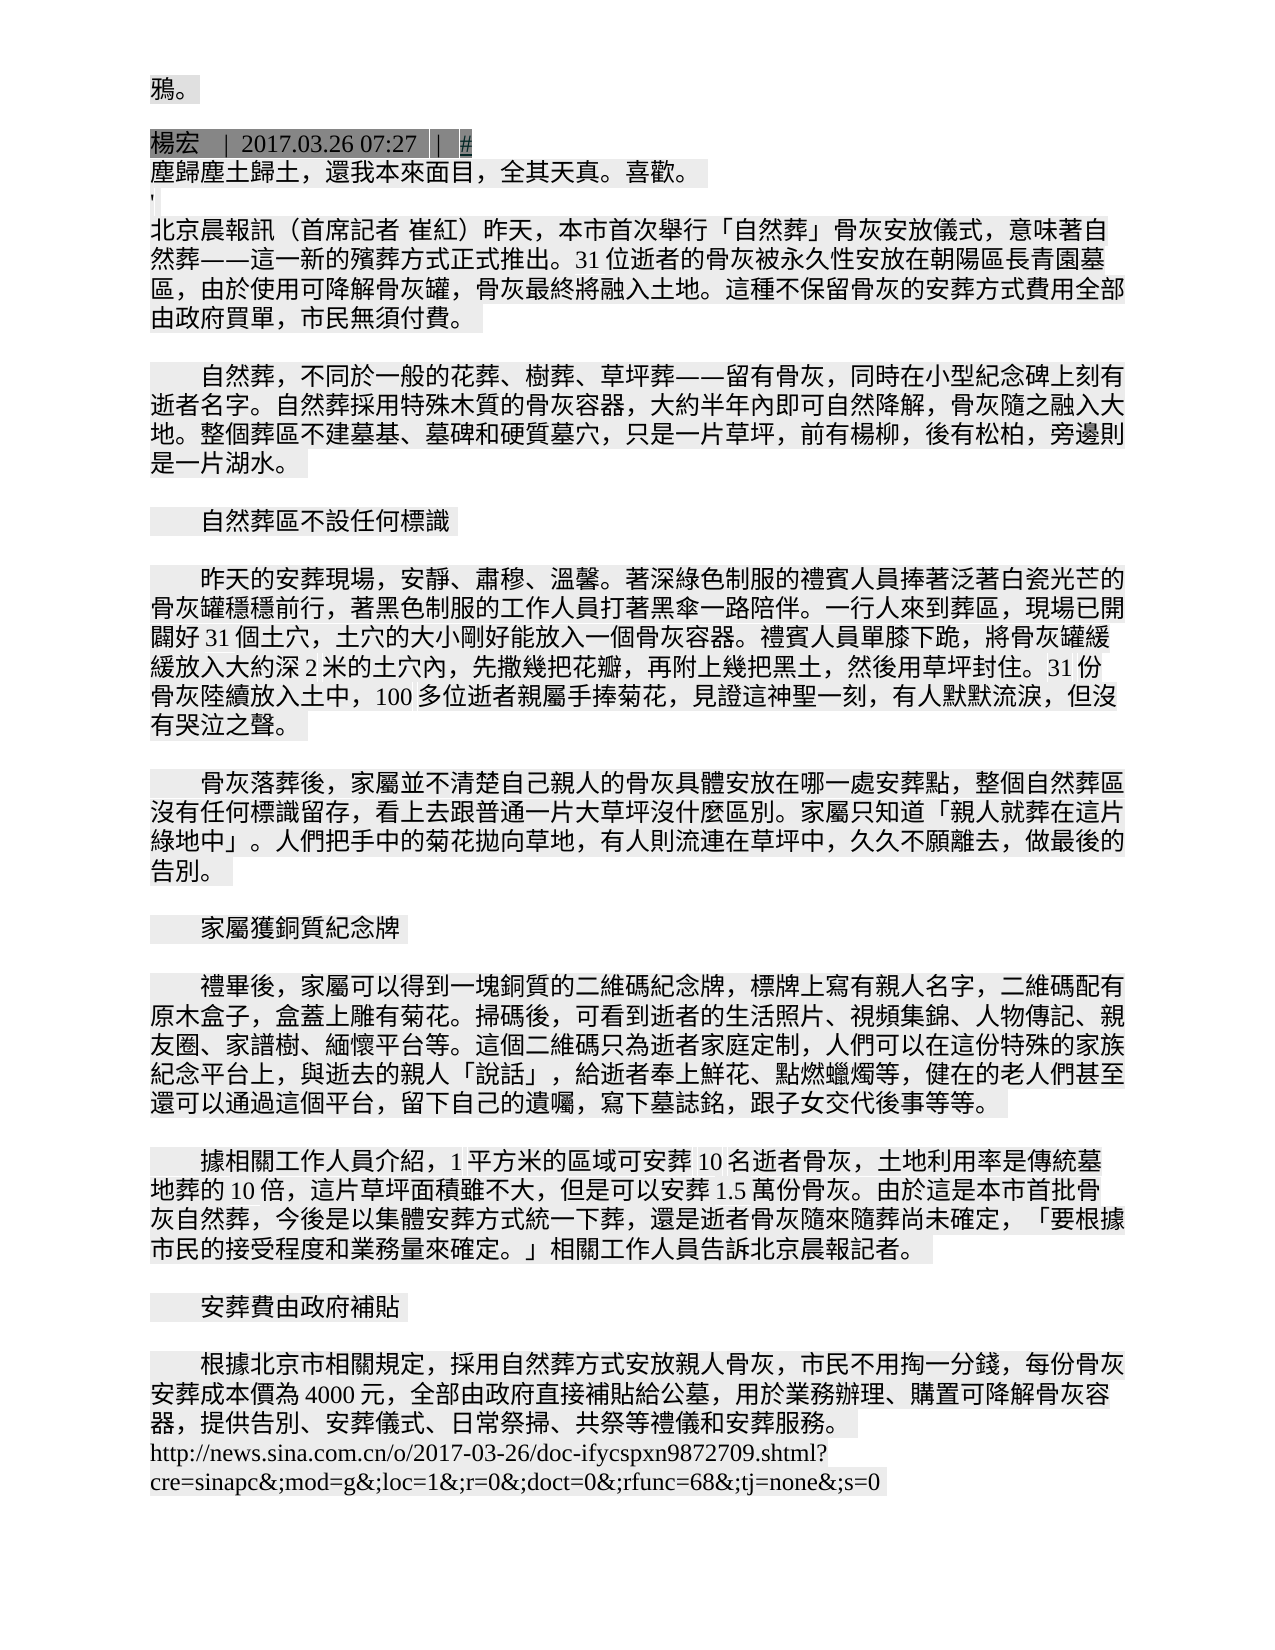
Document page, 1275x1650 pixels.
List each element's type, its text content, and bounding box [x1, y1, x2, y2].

text 楊宏 | 2017.03.26 07:27 | # [150, 129, 1125, 158]
text 塵歸塵土歸土，還我本來面目，全其天真。喜歡。 ' 北京晨報訊（首席記者 崔紅）昨天，本市首次舉行「自然葬」骨灰安放儀式，意味著自然葬——這一新的殯葬方式正式推出。31位逝者的骨灰被永久性安放在朝陽區長青園墓區，由於使用可降解骨灰罐，骨灰最終將融入土地。這種不保留骨灰的安葬方式費用全部由政府買單，市民無須付費。 自然葬，不同於一般的花葬、樹葬、草坪葬——留有骨灰，同時在小型紀念碑上刻有逝者名字。自然葬採用特殊木質的骨灰容器，大約半年內即可自然降解，骨灰隨之融入大地。整個葬區不建墓基、墓碑和硬質墓穴，只是一片草坪，前有楊柳，後有松柏，旁邊則是一片湖水。 自然葬區不設任何標識 昨天的安葬現場，安靜、肅穆、溫馨。著深綠色制服的禮賓人員捧著泛著白瓷光芒的骨灰罐穩穩前行，著黑色制服的工作人員打著黑傘一路陪伴。一行人來到葬區，現場已開闢好31個土穴，土穴的大小剛好能放入一個骨灰容器。禮賓人員單膝下跪，將骨灰罐緩緩放入大約深2米的土穴內，先撒幾把花瓣，再附上幾把黑土，然後用草坪封住。31份骨灰陸續放入土中，100多位逝者親屬手捧菊花，見證這神聖一刻，有人默默流淚，但沒有哭泣之聲。 骨灰落葬後，家屬並不清楚自己親人的骨灰具體安放在哪一處安葬點，整個自然葬區沒有任何標識留存，看上去跟普通一片大草坪沒什麼區別。家屬只知道「親人就葬在這片綠地中」。人們把手中的菊花拋向草地，有人則流連在草坪中，久久不願離去，做最後的告別。 家屬獲銅質紀念牌 禮畢後，家屬可以得到一塊銅質的二維碼紀念牌，標牌上寫有親人名字，二維碼配有原木盒子，盒蓋上雕有菊花。掃碼後，可看到逝者的生活照片、視頻集錦、人物傳記、親友圈、家譜樹、緬懷平台等。這個二維碼只為逝者家庭定制，人們可以在這份特殊的家族紀念平台上，與逝去的親人「說話」，給逝者奉上鮮花、點燃蠟燭等，健在的老人們甚至還可以通過這個平台，留下自己的遺囑，寫下墓誌銘，跟子女交代後事等等。 據相關工作人員介紹，1平方米的區域可安葬10名逝者骨灰，土地利用率是傳統墓地葬的10倍，這片草坪面積雖不大，但是可以安葬1.5萬份骨灰。由於這是本市首批骨灰自然葬，今後是以集體安葬方式統一下葬，還是逝者骨灰隨來隨葬尚未確定，「要根據市民的接受程度和業務量來確定。」相關工作人員告訴北京晨報記者。 安葬費由政府補貼 根據北京市相關規定，採用自然葬方式安放親人骨灰，市民不用掏一分錢，每份骨灰安葬成本價為4000元，全部由政府直接補貼給公墓，用於業務辦理、購置可降解骨灰容器，提供告別、安葬儀式、日常祭掃、共祭等禮儀和安葬服務。 http://news.sina.com.cn/o/2017-03-26/doc-ifycspxn9872709.shtml?cre=sinapc&;mod=g&;loc=1&;r=0&;doct=0&;rfunc=68&;tj=none&;s=0 [150, 158, 1125, 1496]
